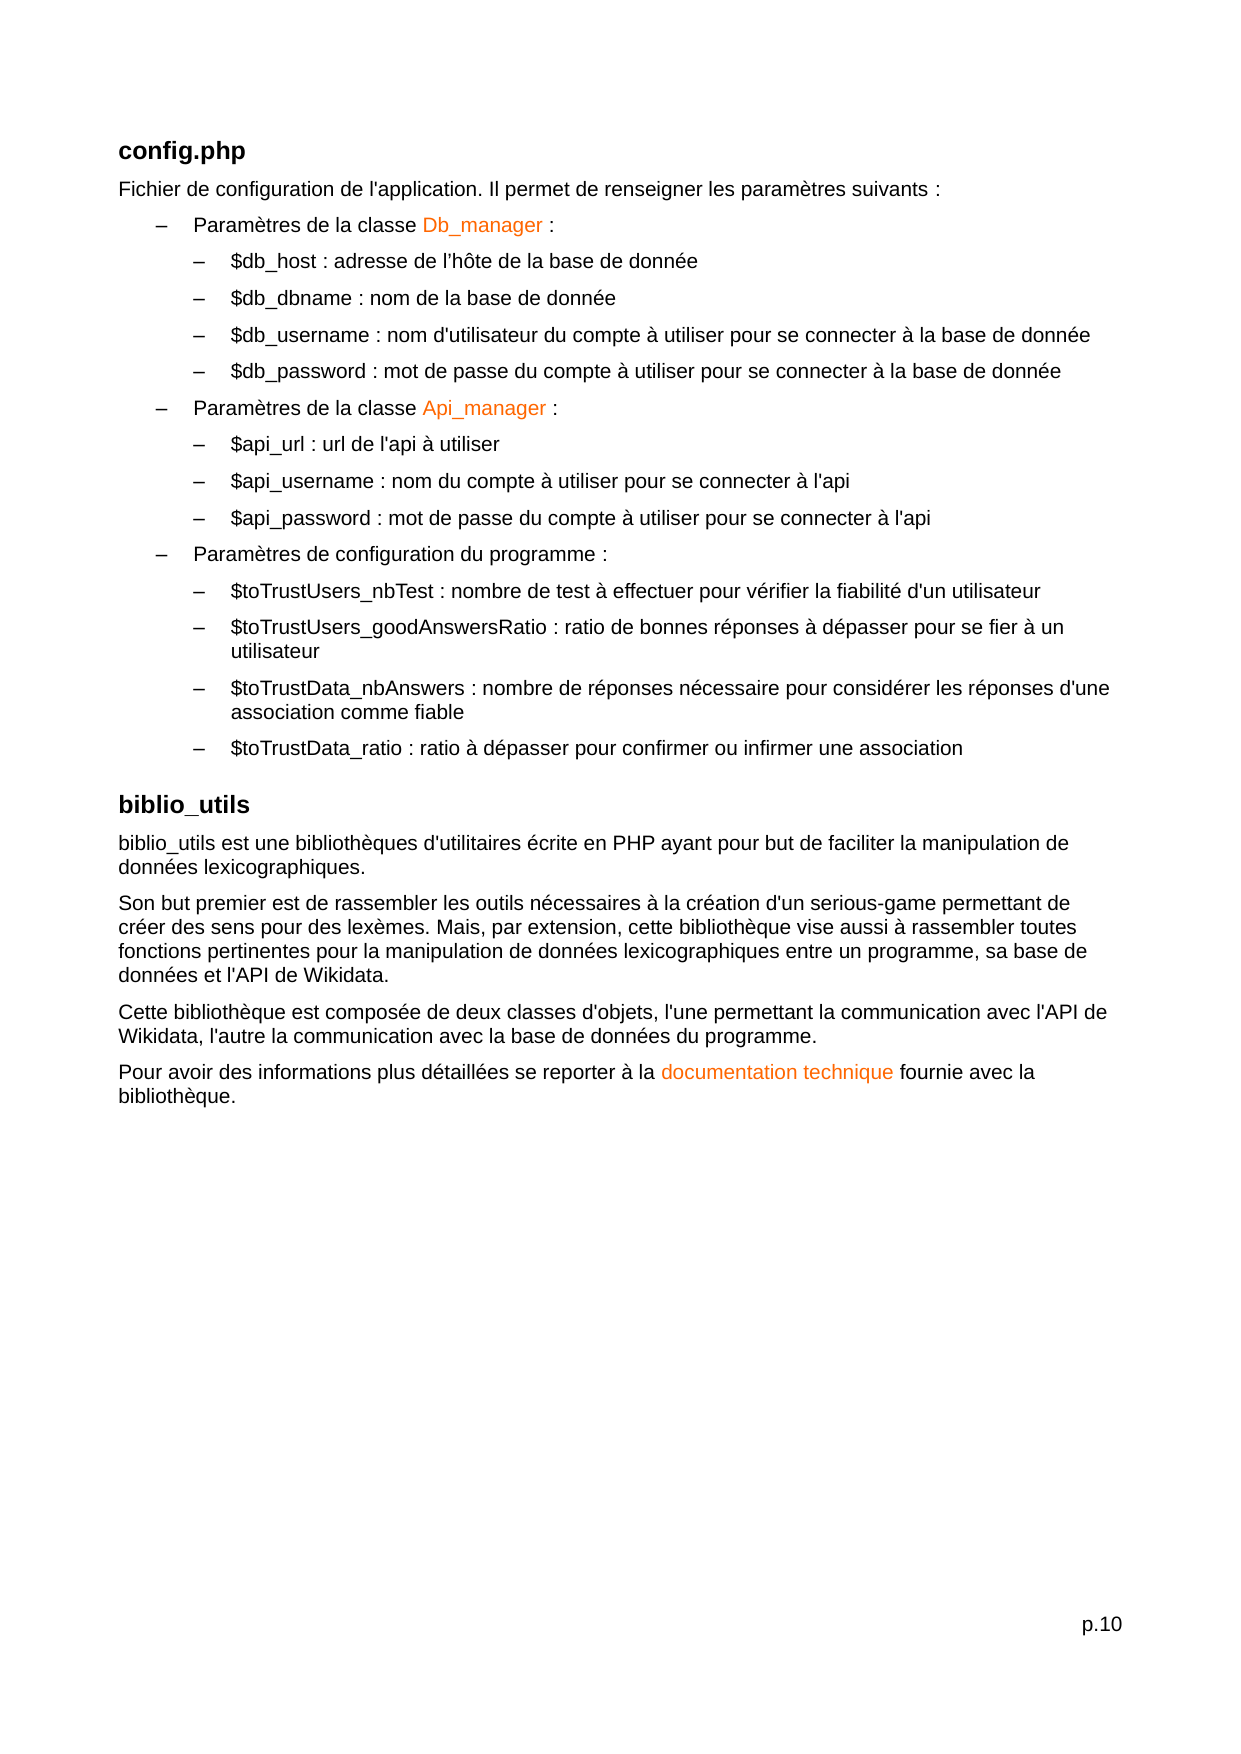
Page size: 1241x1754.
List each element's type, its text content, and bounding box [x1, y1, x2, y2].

list $api_username : nom du compte à utiliser pour se connecter à l'api [193, 469, 1122, 493]
list Paramètres de la classe Db_manager : [156, 213, 1122, 237]
text Cette bibliothèque est composée de deux classes d'objets, l'une permettant la communication avec l'API de Wikidata, l'autre la communication avec la base de données du programme. [118, 999, 1122, 1047]
list $db_username : nom d'utilisateur du compte à utiliser pour se connecter à la base de donnée [193, 322, 1122, 347]
list $db_password : mot de passe du compte à utiliser pour se connecter à la base de donnée [193, 359, 1122, 383]
text Fichier de configuration de l'application. Il permet de renseigner les paramètres suivants : [118, 176, 1122, 200]
text Son but premier est de rassembler les outils nécessaires à la création d'un serious-game permettant de créer des sens pour des lexèmes. Mais, par extension, cette bibliothèque vise aussi à rassembler toutes fonctions pertinentes pour la manipulation de données lexicographiques entre un programme, sa base de données et l'API de Wikidata. [118, 891, 1122, 987]
list $db_dbname : nom de la base de donnée [193, 286, 1122, 310]
subtitle config.php [118, 136, 1122, 164]
subtitle biblio_utils [118, 790, 1122, 819]
list $toTrustUsers_goodAnswersRatio : ratio de bonnes réponses à dépasser pour se fier à un utilisateur [193, 615, 1122, 663]
list $toTrustUsers_nbTest : nombre de test à effectuer pour vérifier la fiabilité d'un utilisateur [193, 578, 1122, 602]
list $api_url : url de l'api à utiliser [193, 432, 1122, 456]
list $api_password : mot de passe du compte à utiliser pour se connecter à l'api [193, 505, 1122, 529]
text Pour avoir des informations plus détaillées se reporter à la documentation technique fournie avec la bibliothèque. [118, 1060, 1122, 1108]
list $db_host : adresse de l’hôte de la base de donnée [193, 249, 1122, 273]
text biblio_utils est une bibliothèques d'utilitaires écrite en PHP ayant pour but de faciliter la manipulation de données lexicographiques. [118, 831, 1122, 879]
list $toTrustData_nbAnswers : nombre de réponses nécessaire pour considérer les réponses d'une association comme fiable [193, 676, 1122, 723]
list Paramètres de la classe Api_manager : [156, 396, 1122, 420]
list $toTrustData_ratio : ratio à dépasser pour confirmer ou infirmer une association [193, 736, 1122, 760]
list Paramètres de configuration du programme : [156, 542, 1122, 566]
